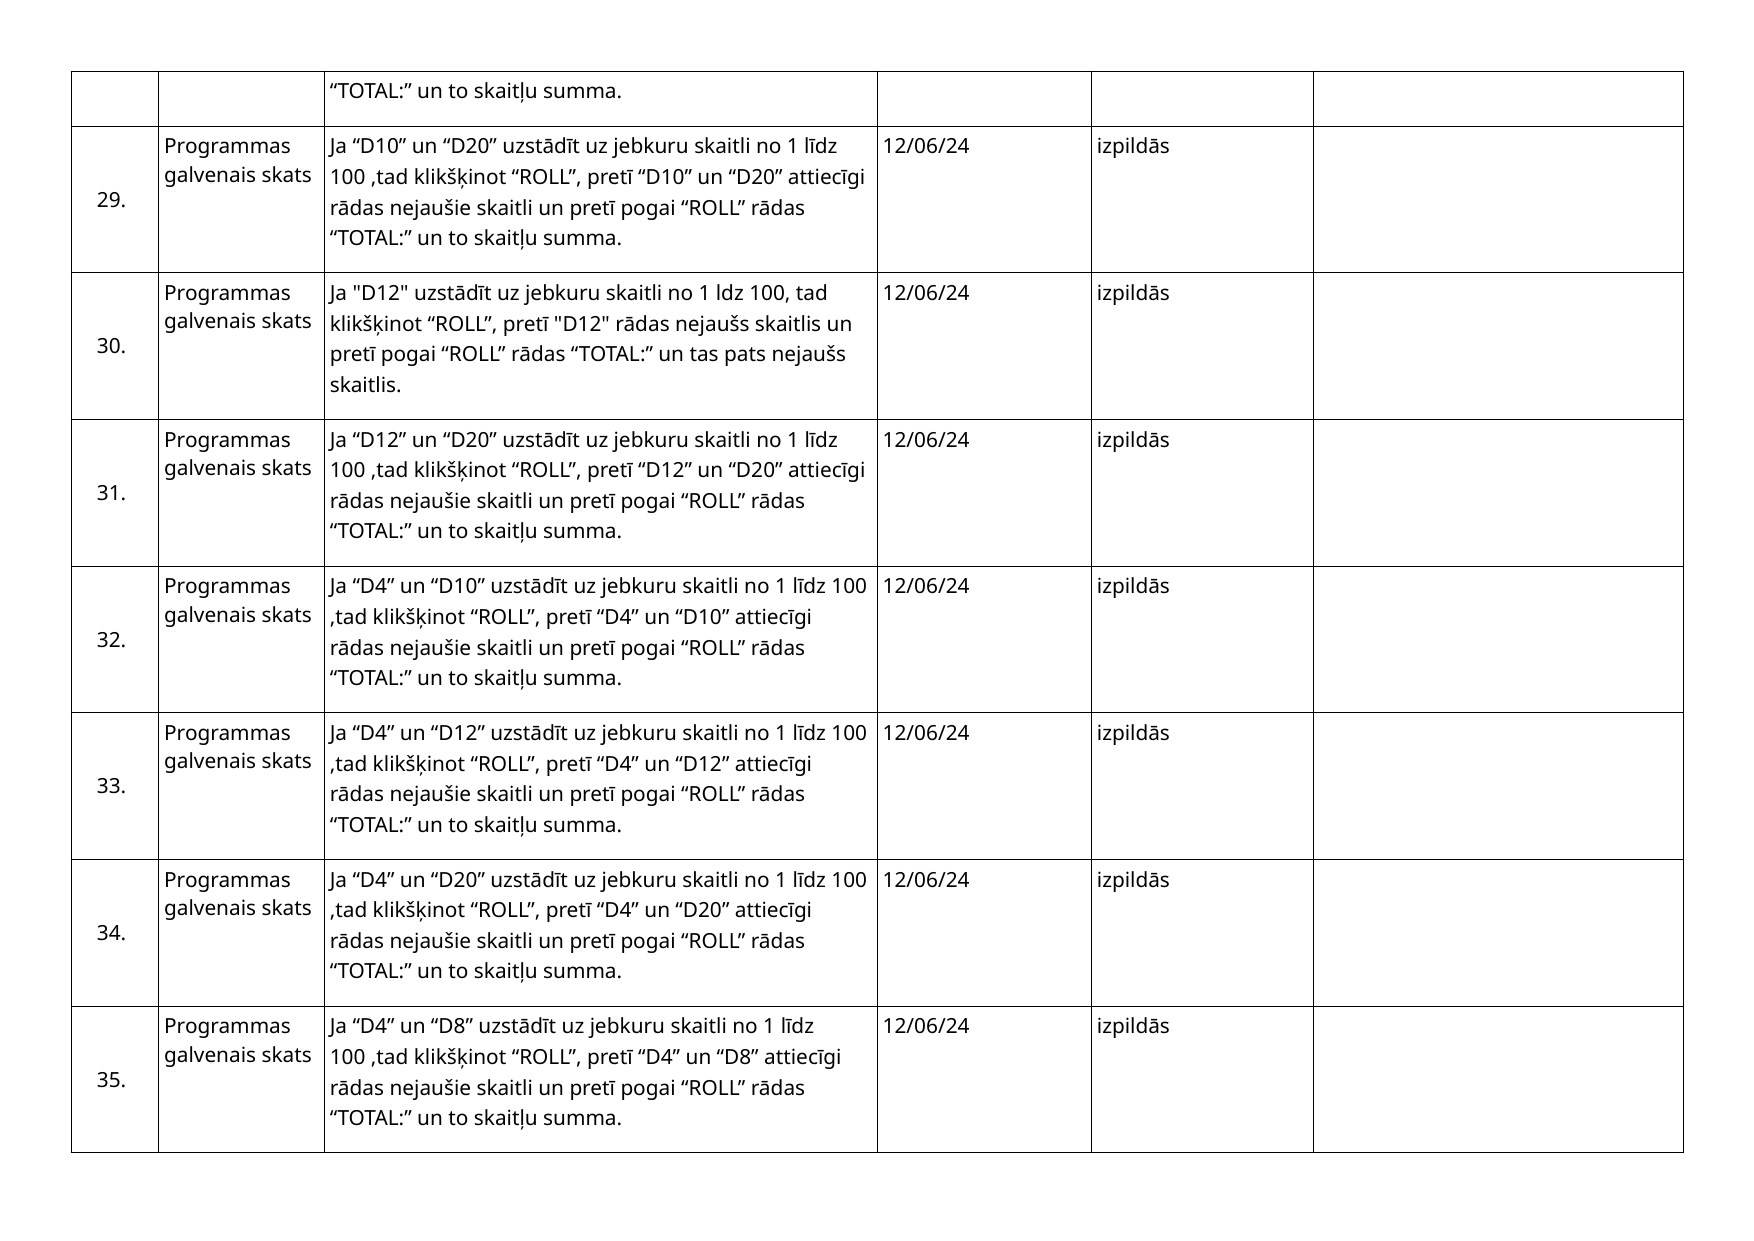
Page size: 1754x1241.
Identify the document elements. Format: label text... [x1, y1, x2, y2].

table_cell izpildās [1092, 273, 1313, 419]
table_cell [72, 420, 158, 566]
table_cell [1314, 72, 1683, 126]
table_cell Ja "D12" uzstādīt uz jebkuru skaitli no 1 ldz 100, tad klikšķinot “ROLL”, pretī "D12" rādas nejaušs skaitlis un pretī pogai “ROLL” rādas “TOTAL:” un tas pats nejaušs skaitlis. [325, 273, 877, 419]
table_cell Ja “D10” un “D20” uzstādīt uz jebkuru skaitli no 1 līdz 100 ,tad klikšķinot “ROLL”, pretī “D10” un “D20” attiecīgi rādas nejaušie skaitli un pretī pogai “ROLL” rādas “TOTAL:” un to skaitļu summa. [325, 127, 877, 272]
table_cell Programmas galvenais skats [159, 127, 324, 272]
table_cell Programmas galvenais skats [159, 420, 324, 566]
table_cell [72, 567, 158, 712]
table_cell [72, 273, 158, 419]
table_cell Ja “D4” un “D8” uzstādīt uz jebkuru skaitli no 1 līdz 100 ,tad klikšķinot “ROLL”, pretī “D4” un “D8” attiecīgi rādas nejaušie skaitli un pretī pogai “ROLL” rādas “TOTAL:” un to skaitļu summa. [325, 1007, 877, 1152]
table_cell izpildās [1092, 567, 1313, 712]
table_cell [1314, 1007, 1683, 1152]
table_cell 06.12.24 [878, 713, 1091, 859]
table_cell Ja “D4” un “D20” uzstādīt uz jebkuru skaitli no 1 līdz 100 ,tad klikšķinot “ROLL”, pretī “D4” un “D20” attiecīgi rādas nejaušie skaitli un pretī pogai “ROLL” rādas “TOTAL:” un to skaitļu summa. [325, 860, 877, 1006]
table_cell Programmas galvenais skats [159, 1007, 324, 1152]
table_cell Programmas galvenais skats [159, 567, 324, 712]
table_cell 06.12.24 [878, 420, 1091, 566]
table_cell izpildās [1092, 1007, 1313, 1152]
table_cell Ja “D4” un “D12” uzstādīt uz jebkuru skaitli no 1 līdz 100 ,tad klikšķinot “ROLL”, pretī “D4” un “D12” attiecīgi rādas nejaušie skaitli un pretī pogai “ROLL” rādas “TOTAL:” un to skaitļu summa. [325, 713, 877, 859]
table_cell 06.12.24 [878, 567, 1091, 712]
table_cell izpildās [1092, 127, 1313, 272]
table_cell Programmas galvenais skats [159, 273, 324, 419]
table_cell [72, 1007, 158, 1152]
table_cell [1314, 860, 1683, 1006]
table_cell Ja “D12” un “D20” uzstādīt uz jebkuru skaitli no 1 līdz 100 ,tad klikšķinot “ROLL”, pretī “D12” un “D20” attiecīgi rādas nejaušie skaitli un pretī pogai “ROLL” rādas “TOTAL:” un to skaitļu summa. [325, 420, 877, 566]
table_cell [1314, 273, 1683, 419]
table_cell 06.12.24 [878, 860, 1091, 1006]
table_cell [1314, 127, 1683, 272]
table_cell 06.12.24 [878, 1007, 1091, 1152]
table_cell Programmas galvenais skats [159, 860, 324, 1006]
table_cell 06.12.24 [878, 127, 1091, 272]
table_cell Ja “D4” un “D10” uzstādīt uz jebkuru skaitli no 1 līdz 100 ,tad klikšķinot “ROLL”, pretī “D4” un “D10” attiecīgi rādas nejaušie skaitli un pretī pogai “ROLL” rādas “TOTAL:” un to skaitļu summa. [325, 567, 877, 712]
table_cell [1314, 713, 1683, 859]
table_cell [72, 860, 158, 1006]
table_cell [72, 127, 158, 272]
table_cell izpildās [1092, 713, 1313, 859]
table_cell izpildās [1092, 860, 1313, 1006]
table_cell 06.12.24 [878, 273, 1091, 419]
table_cell [1314, 420, 1683, 566]
table_cell [72, 72, 158, 126]
table_cell [1092, 72, 1313, 126]
table_cell Programmas galvenais skats [159, 713, 324, 859]
table_cell [1314, 567, 1683, 712]
table_cell 06.12.24 [878, 72, 1091, 126]
table_cell izpildās [1092, 420, 1313, 566]
table_cell [159, 72, 324, 126]
table_cell “TOTAL:” un to skaitļu summa. [325, 72, 877, 126]
table_cell [72, 713, 158, 859]
